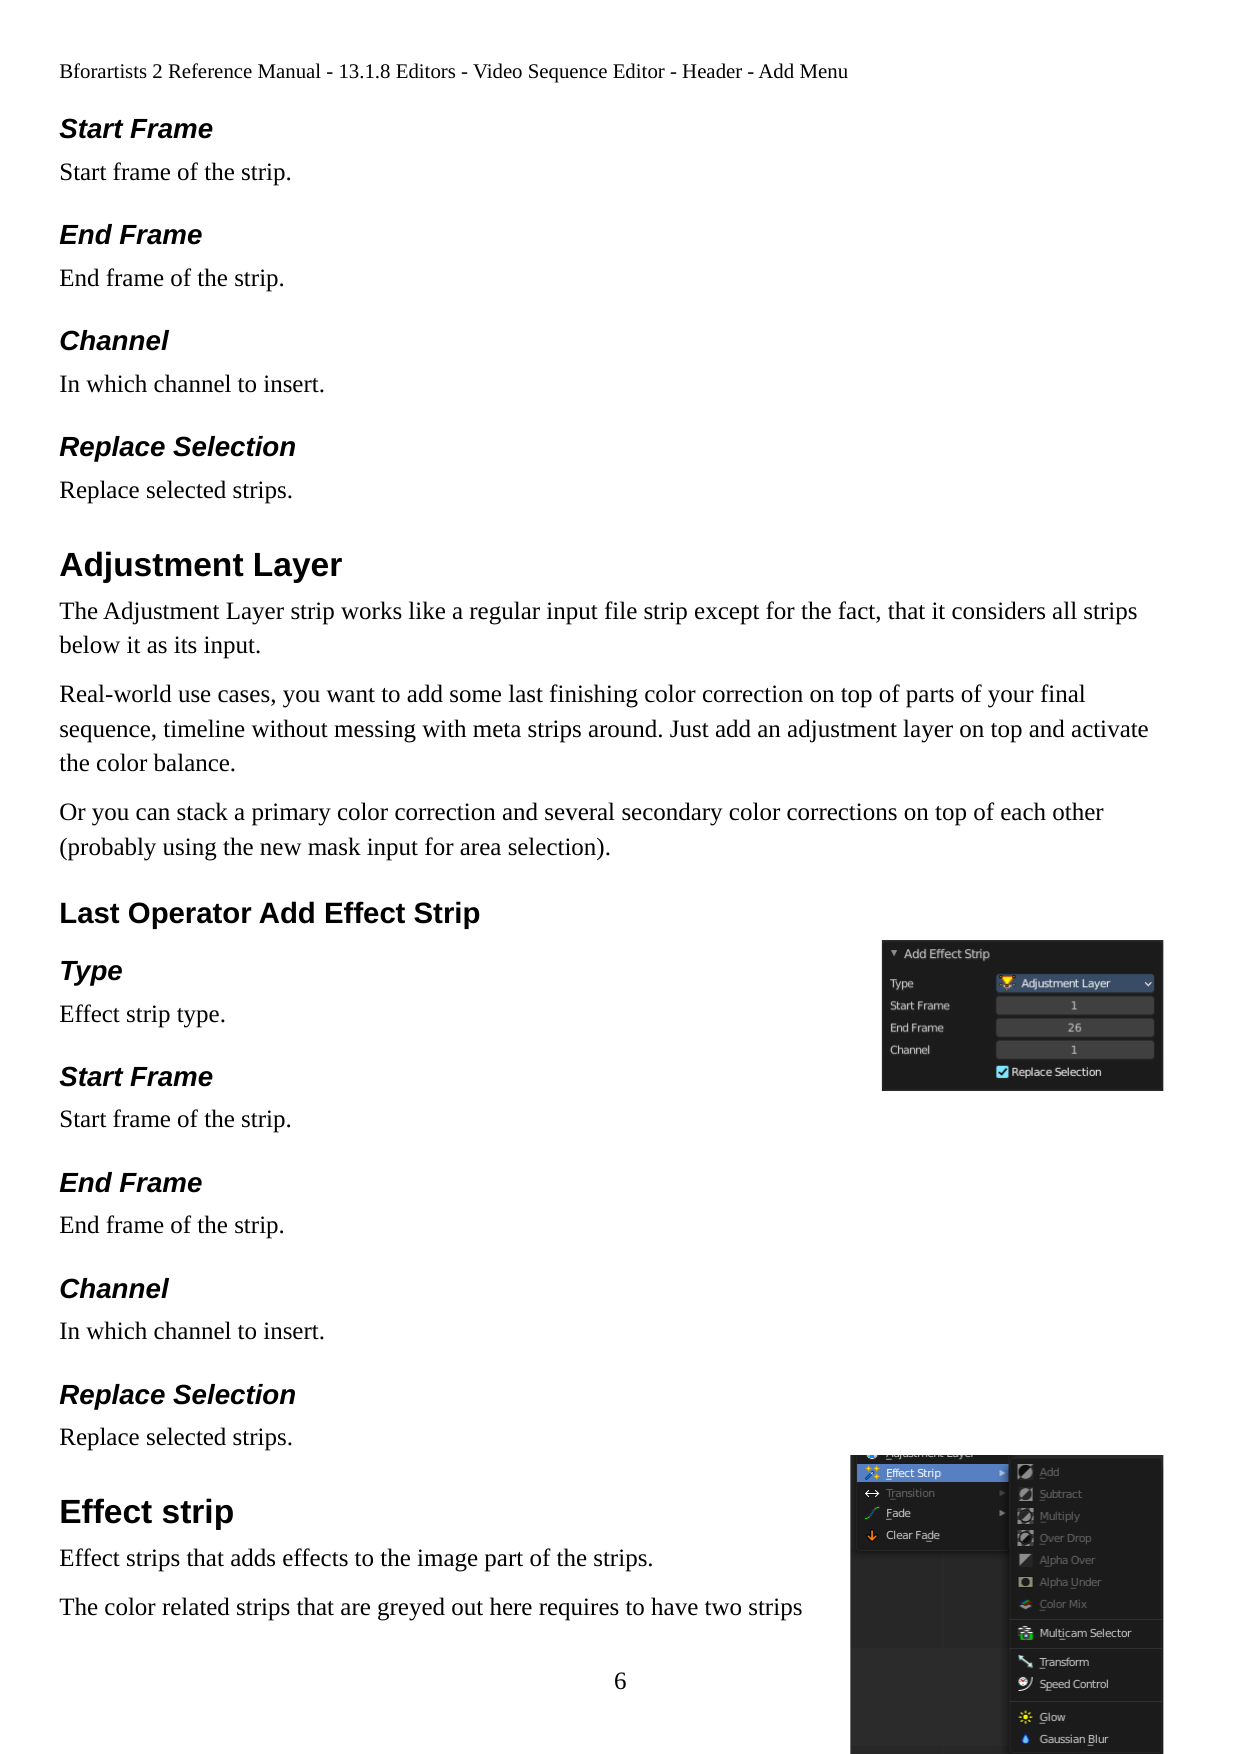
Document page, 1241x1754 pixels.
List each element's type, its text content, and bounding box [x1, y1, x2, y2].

text Effect strip type. [59, 999, 881, 1027]
subtitle End Frame [59, 1166, 1181, 1198]
text Replace selected strips. [59, 475, 1181, 503]
text Real-world use cases, you want to add some last finishing color correction on top of parts of your final sequence, timeline without messing with meta strips around. Just add an adjustment layer on top and activate the color balance. [59, 679, 1181, 777]
text Start frame of the strip. [59, 1104, 1181, 1133]
subtitle [1164, 954, 1181, 986]
subtitle Effect strip [59, 1492, 850, 1531]
subtitle Channel [59, 324, 1181, 356]
text [1164, 999, 1181, 1027]
text Or you can stack a primary color correction and several secondary color corrections on top of each other (probably using the new mask input for area selection). [59, 797, 1181, 861]
text In which channel to insert. [59, 1316, 1181, 1345]
text End frame of the strip. [59, 1211, 1181, 1239]
text End frame of the strip. [59, 263, 1181, 292]
subtitle End Frame [59, 218, 1181, 250]
subtitle [1164, 1492, 1181, 1531]
text Replace selected strips. [59, 1422, 1181, 1451]
subtitle Last Operator Add Effect Strip [59, 896, 1181, 929]
picture [850, 1455, 1164, 1754]
text Start frame of the strip. [59, 157, 1181, 186]
text Effect strips that adds effects to the image part of the strips. [59, 1543, 850, 1572]
text The Adjustment Layer strip works like a regular input file strip except for the fact, that it considers all strips below it as its input. [59, 596, 1181, 659]
picture [881, 940, 1164, 1091]
subtitle Adjustment Layer [59, 545, 1181, 583]
subtitle Start Frame [59, 113, 1181, 144]
subtitle Replace Selection [59, 1378, 1181, 1410]
subtitle Start Frame [59, 1060, 1181, 1092]
text The color related strips that are greyed out here requires to have two strips [59, 1592, 850, 1621]
subtitle Channel [59, 1272, 1181, 1304]
subtitle Type [59, 954, 881, 986]
text In which channel to insert. [59, 369, 1181, 398]
subtitle Replace Selection [59, 430, 1181, 462]
